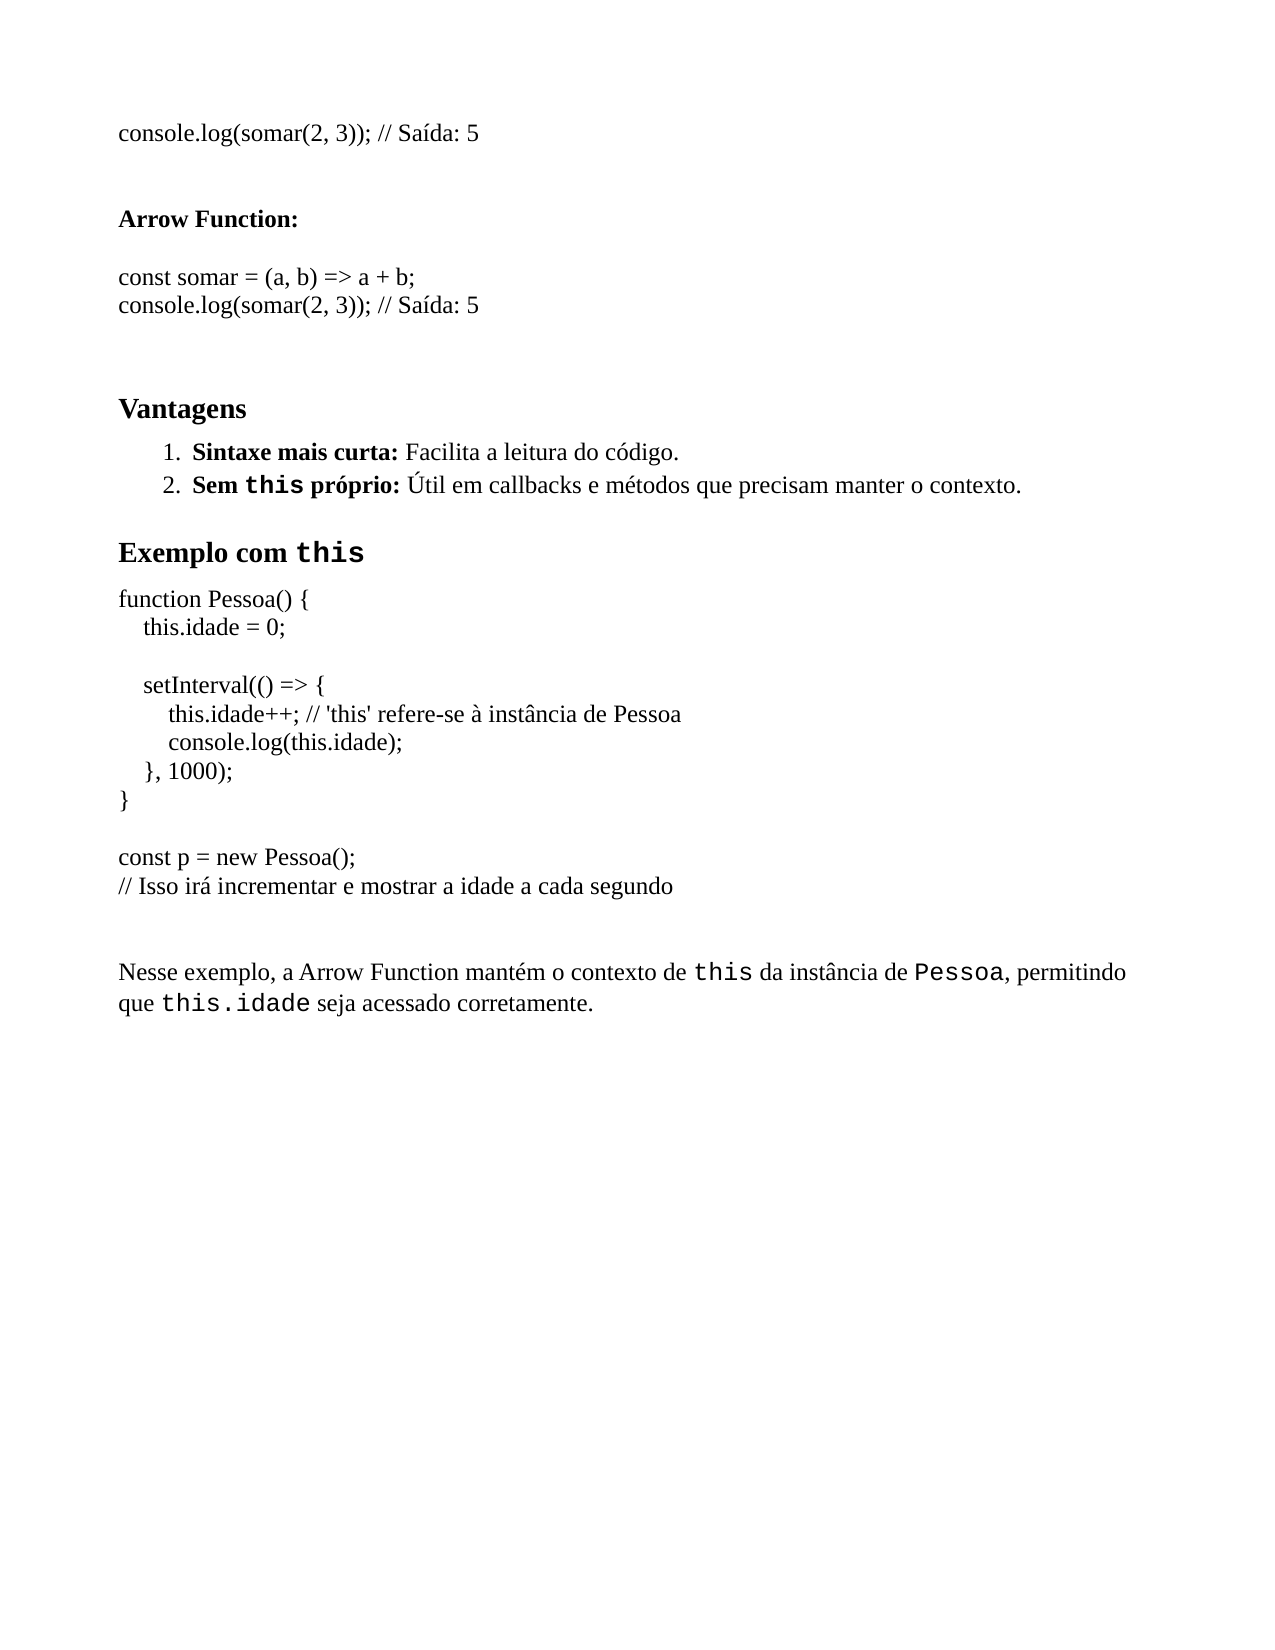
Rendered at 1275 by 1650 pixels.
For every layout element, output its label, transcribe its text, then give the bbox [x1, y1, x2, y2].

text console.log(somar(2, 3)); // Saída: 5 [118, 118, 1157, 147]
text const p = new Pessoa(); [118, 842, 1157, 871]
text }, 1000); [118, 756, 1157, 785]
text } [118, 785, 1157, 814]
text console.log(somar(2, 3)); // Saída: 5 [118, 291, 1157, 319]
text this.idade++; // 'this' refere-se à instância de Pessoa [118, 699, 1157, 727]
text function Pessoa() { [118, 584, 1157, 612]
text this.idade = 0; [118, 612, 1157, 641]
text const somar = (a, b) => a + b; [118, 262, 1157, 291]
text Arrow Function: [118, 204, 1157, 233]
list Sintaxe mais curta: Facilita a leitura do código. [162, 437, 1157, 466]
subtitle Vantagens [118, 391, 1157, 425]
text Nesse exemplo, a Arrow Function mantém o contexto de this da instância de Pessoa, permitindo que this.idade seja acessado corretamente. [118, 957, 1157, 1019]
subtitle Exemplo com this [118, 535, 1157, 571]
text console.log(this.idade); [118, 727, 1157, 756]
list Sem this próprio: Útil em callbacks e métodos que precisam manter o contexto. [162, 471, 1157, 501]
text // Isso irá incrementar e mostrar a idade a cada segundo [118, 871, 1157, 900]
text setInterval(() => { [118, 670, 1157, 699]
